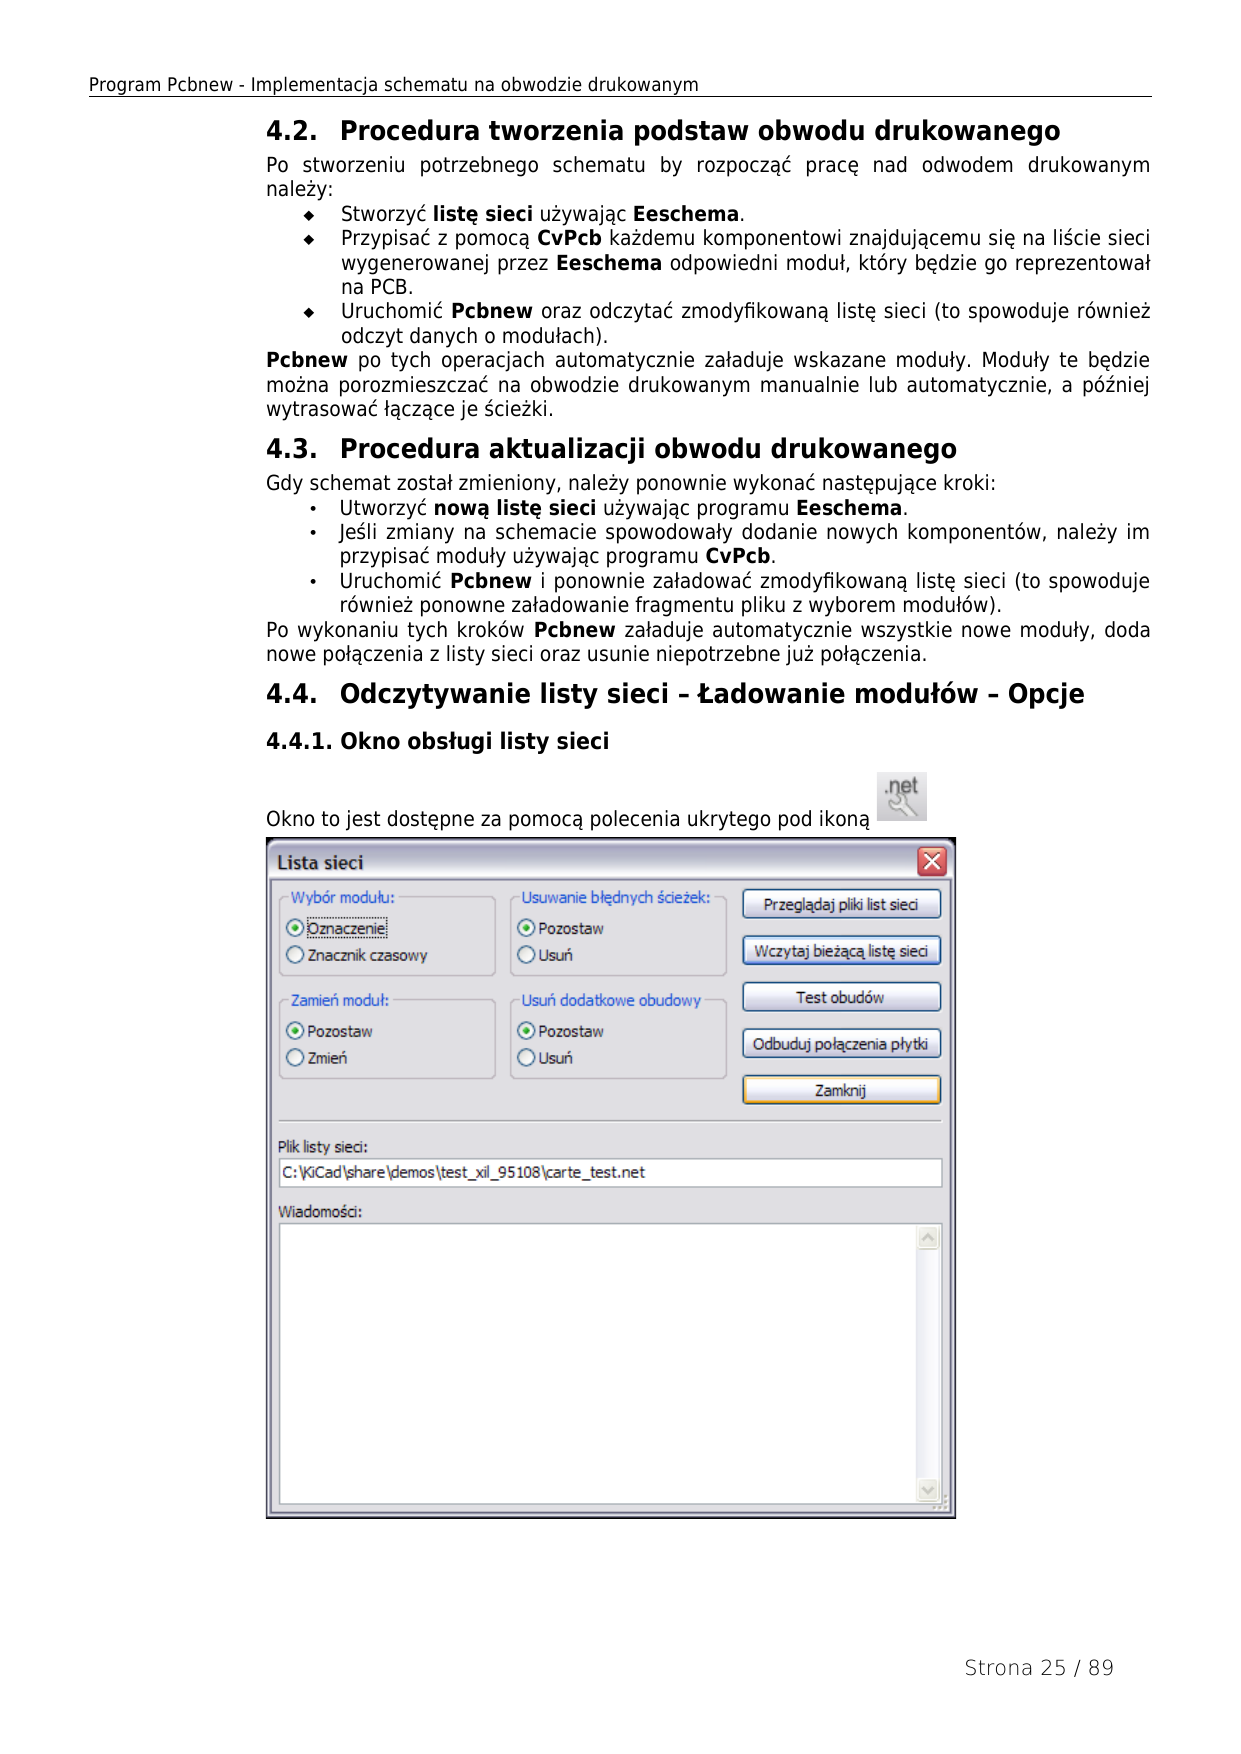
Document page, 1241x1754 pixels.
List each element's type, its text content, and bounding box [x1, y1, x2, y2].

subtitle Odczytywanie listy sieci – Ładowanie modułów – Opcje [266, 678, 1152, 710]
text Okno to jest dostępne za pomocą polecenia ukrytego pod ikoną [266, 766, 1152, 832]
text Po wykonaniu tych kroków Pcbnew załaduje automatycznie wszystkie nowe moduły, doda nowe połączenia z listy sieci oraz usunie niepotrzebne już połączenia. [266, 618, 1152, 667]
list Uruchomić Pcbnew oraz odczytać zmodyfikowaną listę sieci (to spowoduje również odczyt danych o modułach). [303, 299, 1152, 348]
subtitle Okno obsługi listy sieci [266, 728, 1152, 755]
subtitle Procedura tworzenia podstaw obwodu drukowanego [266, 115, 1152, 147]
text Pcbnew po tych operacjach automatycznie załaduje wskazane moduły. Moduły te będzie można porozmieszczać na obwodzie drukowanym manualnie lub automatycznie, a później wytrasować łączące je ścieżki. [266, 348, 1152, 422]
picture [876, 772, 927, 821]
list Stworzyć listę sieci używając Eeschema. [303, 201, 1152, 226]
list Jeśli zmiany na schemacie spowodowały dodanie nowych komponentów, należy im przypisać moduły używając programu CvPcb. [310, 520, 1152, 569]
text Gdy schemat został zmieniony, należy ponownie wykonać następujące kroki: [266, 471, 1152, 495]
picture [265, 837, 957, 1519]
list Przypisać z pomocą CvPcb każdemu komponentowi znajdującemu się na liście sieci wygenerowanej przez Eeschema odpowiedni moduł, który będzie go reprezentował na PCB. [303, 226, 1152, 299]
list Uruchomić Pcbnew i ponownie załadować zmodyfikowaną listę sieci (to spowoduje również ponowne załadowanie fragmentu pliku z wyborem modułów). [310, 569, 1152, 618]
subtitle Procedura aktualizacji obwodu drukowanego [266, 433, 1152, 465]
text Po stworzeniu potrzebnego schematu by rozpocząć pracę nad odwodem drukowanym należy: [266, 152, 1152, 201]
list Utworzyć nową listę sieci używając programu Eeschema. [310, 495, 1152, 520]
